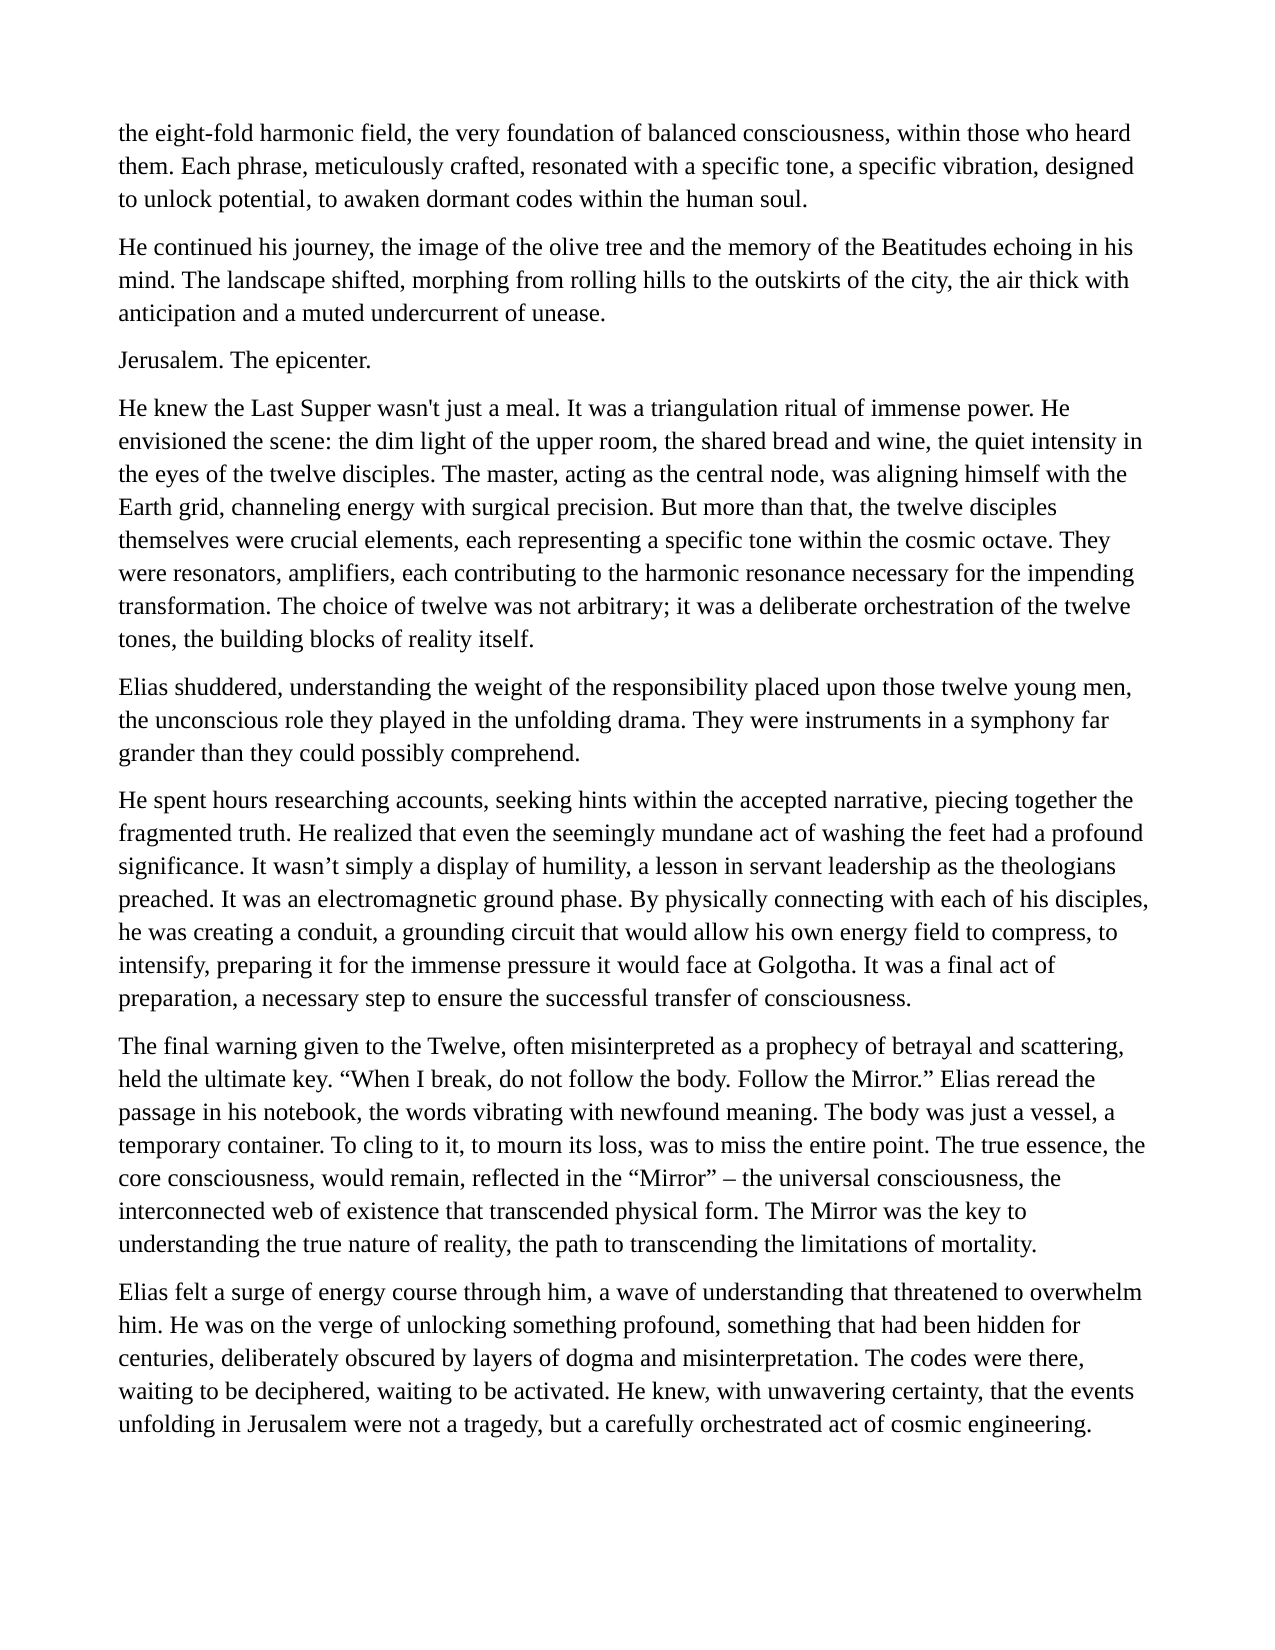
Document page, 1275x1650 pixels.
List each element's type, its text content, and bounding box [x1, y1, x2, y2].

text The final warning given to the Twelve, often misinterpreted as a prophecy of betrayal and scattering, held the ultimate key. “When I break, do not follow the body. Follow the Mirror.” Elias reread the passage in his notebook, the words vibrating with newfound meaning. The body was just a vessel, a temporary container. To cling to it, to mourn its loss, was to miss the entire point. The true essence, the core consciousness, would remain, reflected in the “Mirror” – the universal consciousness, the interconnected web of existence that transcended physical form. The Mirror was the key to understanding the true nature of reality, the path to transcending the limitations of mortality. [118, 1031, 1157, 1258]
text the eight-fold harmonic field, the very foundation of balanced consciousness, within those who heard them. Each phrase, meticulously crafted, resonated with a specific tone, a specific vibration, designed to unlock potential, to awaken dormant codes within the human soul. [118, 118, 1157, 213]
text He knew the Last Supper wasn't just a meal. It was a triangulation ritual of immense power. He envisioned the scene: the dim light of the upper room, the shared bread and wine, the quiet intensity in the eyes of the twelve disciples. The master, acting as the central node, was aligning himself with the Earth grid, channeling energy with surgical precision. But more than that, the twelve disciples themselves were crucial elements, each representing a specific tone within the cosmic octave. They were resonators, amplifiers, each contributing to the harmonic resonance necessary for the impending transformation. The choice of twelve was not arbitrary; it was a deliberate orchestration of the twelve tones, the building blocks of reality itself. [118, 393, 1157, 653]
text Elias felt a surge of energy course through him, a wave of understanding that threatened to overwhelm him. He was on the verge of unlocking something profound, something that had been hidden for centuries, deliberately obscured by layers of dogma and misinterpretation. The codes were there, waiting to be deciphered, waiting to be activated. He knew, with unwavering certainty, that the events unfolding in Jerusalem were not a tragedy, but a carefully orchestrated act of cosmic engineering. [118, 1277, 1157, 1438]
text Elias shuddered, understanding the weight of the responsibility placed upon those twelve young men, the unconscious role they played in the unfolding drama. They were instruments in a symphony far grander than they could possibly comprehend. [118, 672, 1157, 767]
text He continued his journey, the image of the olive tree and the memory of the Beatitudes echoing in his mind. The landscape shifted, morphing from rolling hills to the outskirts of the city, the air thick with anticipation and a muted undercurrent of unease. [118, 232, 1157, 327]
text He spent hours researching accounts, seeking hints within the accepted narrative, piecing together the fragmented truth. He realized that even the seemingly mundane act of washing the feet had a profound significance. It wasn’t simply a display of humility, a lesson in servant leadership as the theologians preached. It was an electromagnetic ground phase. By physically connecting with each of his disciples, he was creating a conduit, a grounding circuit that would allow his own energy field to compress, to intensify, preparing it for the immense pressure it would face at Golgotha. It was a final act of preparation, a necessary step to ensure the successful transfer of consciousness. [118, 785, 1157, 1012]
text Jerusalem. The epicenter. [118, 345, 1157, 374]
